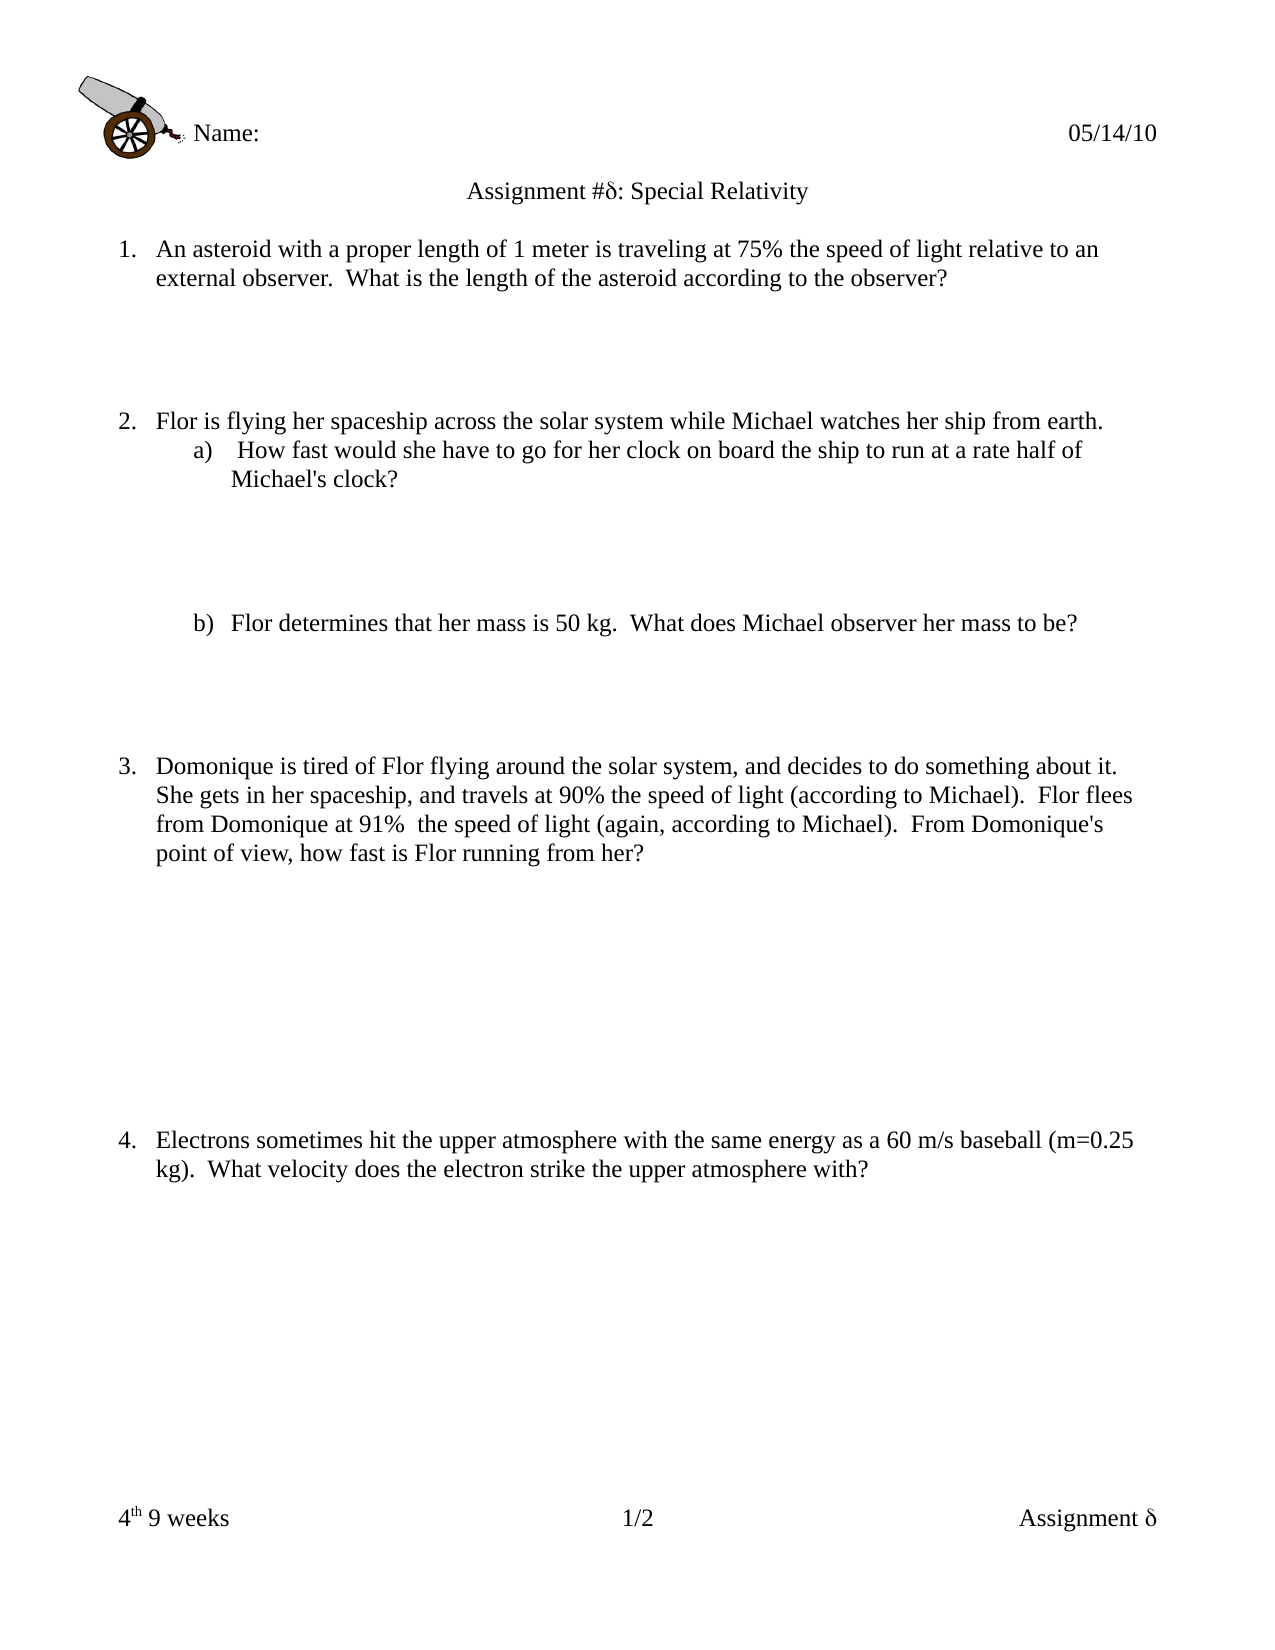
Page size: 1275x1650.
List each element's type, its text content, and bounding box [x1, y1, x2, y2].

list Domonique is tired of Flor flying around the solar system, and decides to do something about it. She gets in her spaceship, and travels at 90% the speed of light (according to Michael). Flor flees from Domonique at 91% the speed of light (again, according to Michael). From Domonique's point of view, how fast is Flor running from her? [118, 751, 1157, 866]
list Flor determines that her mass is 50 kg. What does Michael observer her mass to be? [193, 608, 1157, 636]
list Electrons sometimes hit the upper atmosphere with the same energy as a 60 m/s baseball (m=0.25 kg). What velocity does the electron strike the upper atmosphere with? [118, 1125, 1157, 1183]
list How fast would she have to go for her clock on board the ship to run at a rate half of Michael's clock? [193, 435, 1157, 493]
list Flor is flying her spaceship across the solar system while Michael watches her ship from earth. [118, 406, 1157, 435]
list An asteroid with a proper length of 1 meter is traveling at 75% the speed of light relative to an external observer. What is the length of the asteroid according to the observer? [118, 234, 1157, 291]
text Assignment #d: Special Relativity [118, 176, 1157, 205]
